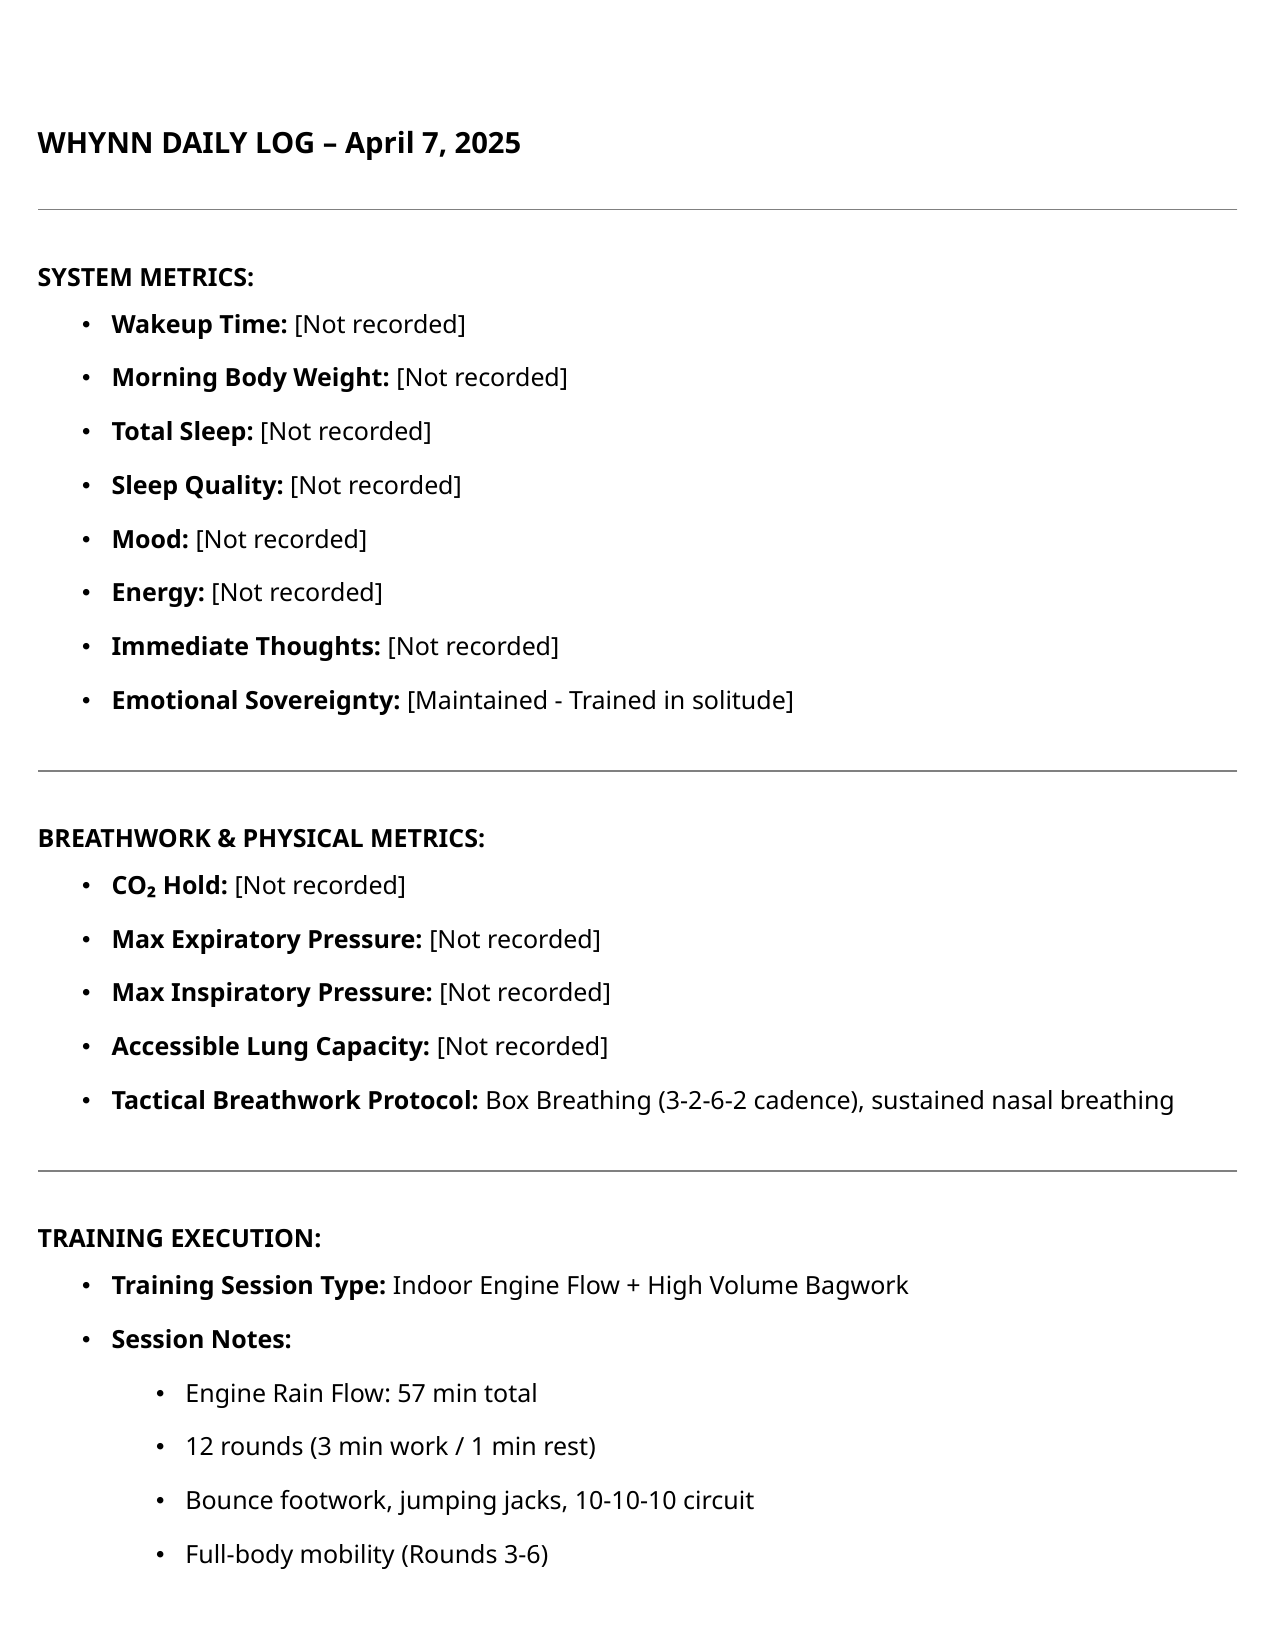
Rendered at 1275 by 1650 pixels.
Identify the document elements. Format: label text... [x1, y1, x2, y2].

list Total Sleep: [Not recorded] [82, 414, 1237, 448]
list Immediate Thoughts: [Not recorded] [82, 629, 1237, 663]
subtitle WHYNN DAILY LOG – April 7, 2025 [37, 123, 1237, 162]
list Wakeup Time: [Not recorded] [82, 306, 1237, 340]
list Engine Rain Flow: 57 min total [156, 1375, 1237, 1409]
subtitle BREATHWORK & PHYSICAL METRICS: [37, 821, 1237, 855]
list Bounce footwork, jumping jacks, 10-10-10 circuit [156, 1483, 1237, 1517]
list Session Notes: [82, 1321, 1237, 1356]
list Energy: [Not recorded] [82, 575, 1237, 609]
subtitle TRAINING EXECUTION: [37, 1221, 1237, 1255]
list Training Session Type: Indoor Engine Flow + High Volume Bagwork [82, 1268, 1237, 1302]
list Mood: [Not recorded] [82, 521, 1237, 555]
list Full-body mobility (Rounds 3-6) [156, 1536, 1237, 1571]
list Max Inspiratory Pressure: [Not recorded] [82, 975, 1237, 1009]
list CO₂ Hold: [Not recorded] [82, 868, 1237, 902]
subtitle SYSTEM METRICS: [37, 260, 1237, 294]
list 12 rounds (3 min work / 1 min rest) [156, 1429, 1237, 1463]
list Max Expiratory Pressure: [Not recorded] [82, 921, 1237, 955]
list Morning Body Weight: [Not recorded] [82, 360, 1237, 394]
list Sleep Quality: [Not recorded] [82, 467, 1237, 502]
list Tactical Breathwork Protocol: Box Breathing (3-2-6-2 cadence), sustained nasal breathing [82, 1083, 1237, 1117]
list Accessible Lung Capacity: [Not recorded] [82, 1029, 1237, 1063]
list Emotional Sovereignty: [Maintained - Trained in solitude] [82, 682, 1237, 717]
